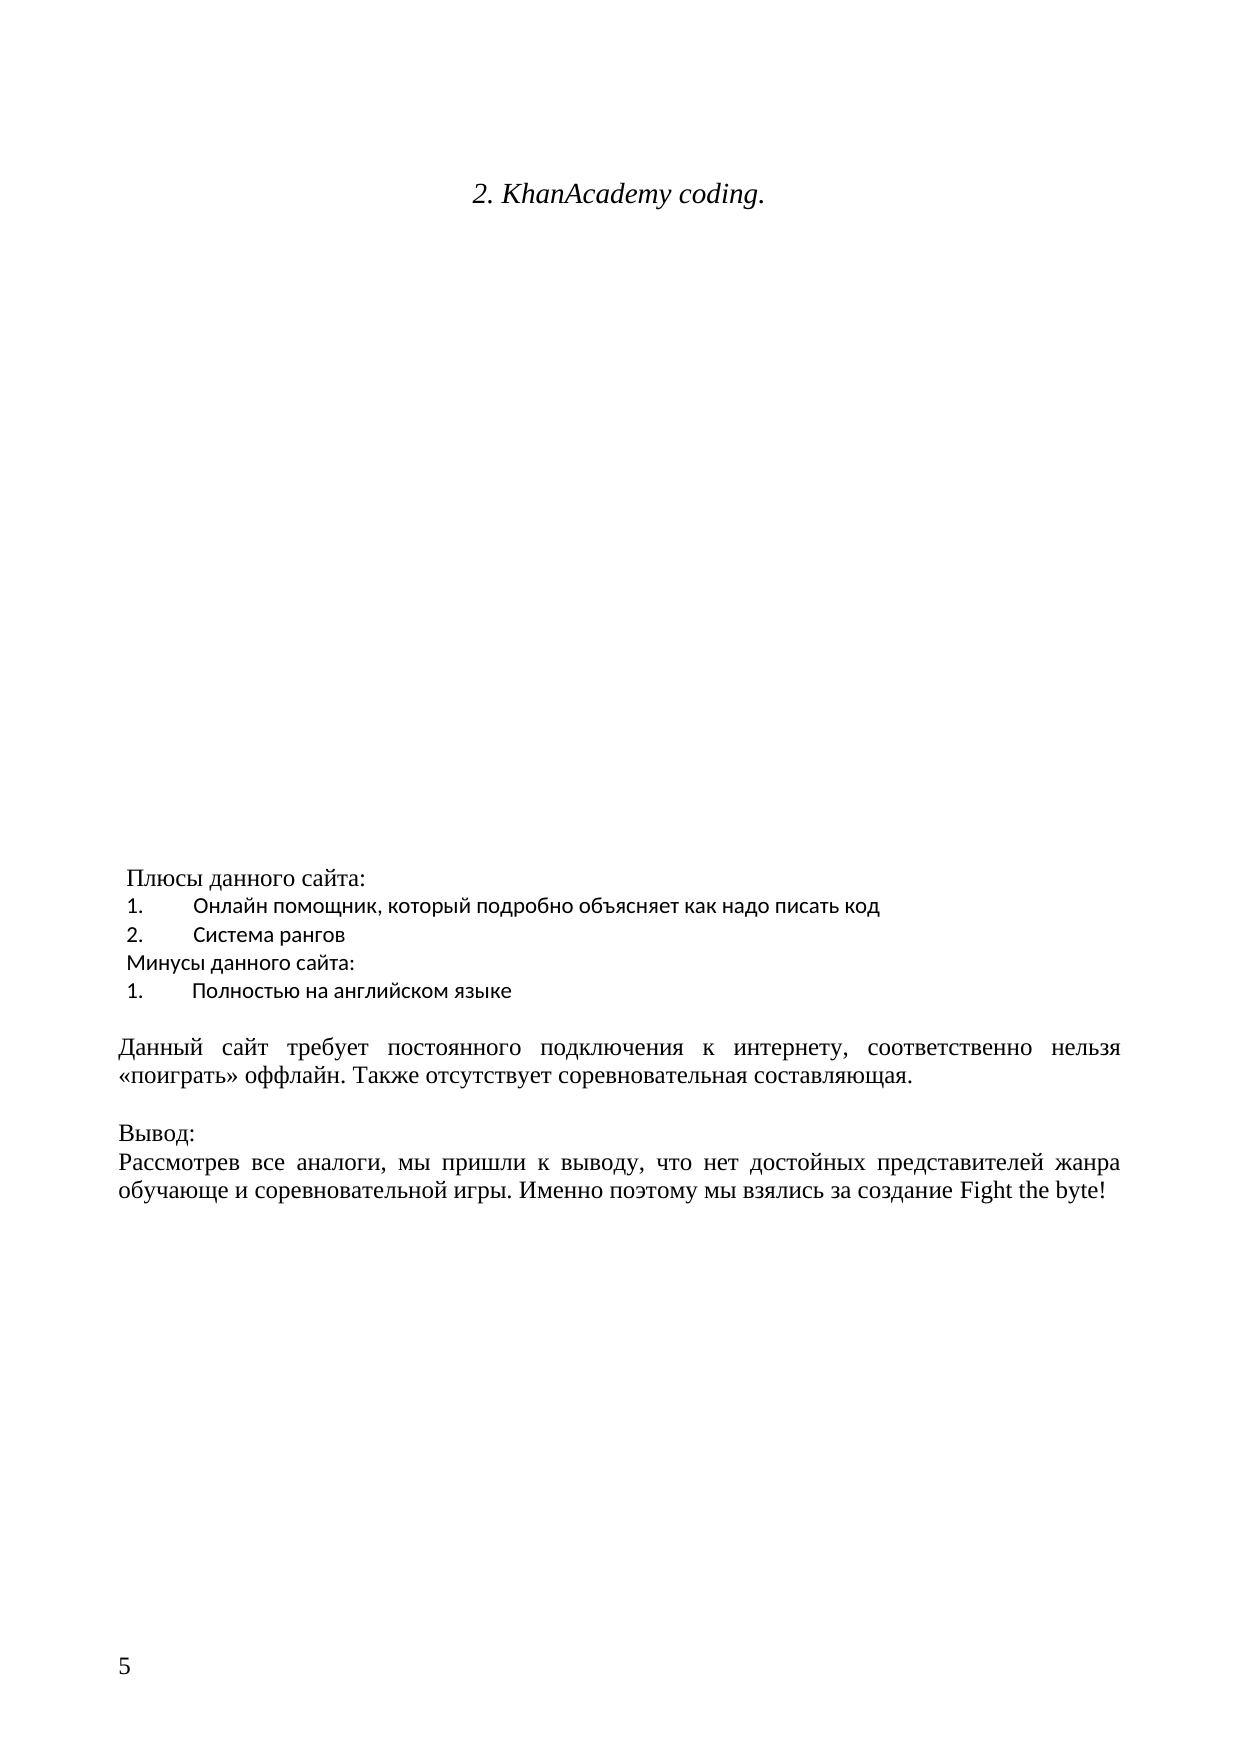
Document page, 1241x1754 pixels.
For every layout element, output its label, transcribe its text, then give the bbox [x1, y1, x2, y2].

text Рассмотрев все аналоги, мы пришли к выводу, что нет достойных представителей жанра обучающе и соревновательной игры. Именно поэтому мы взялись за создание Fight the byte! [118, 1147, 1122, 1204]
list 1. Полностью на английском языке [126, 976, 1122, 1004]
list Система рангов [126, 920, 1122, 948]
list Онлайн помощник, который подробно объясняет как надо писать код [126, 892, 1122, 920]
text Данный сайт требует постоянного подключения к интернету, соответственно нельзя «поиграть» оффлайн. Также отсутствует соревновательная составляющая. [118, 1032, 1122, 1089]
text Вывод: [118, 1118, 1122, 1147]
list Минусы данного сайта: [126, 948, 1122, 976]
list Плюсы данного сайта: [126, 863, 1122, 892]
subtitle 2. KhanAcademy coding. [118, 177, 1122, 210]
